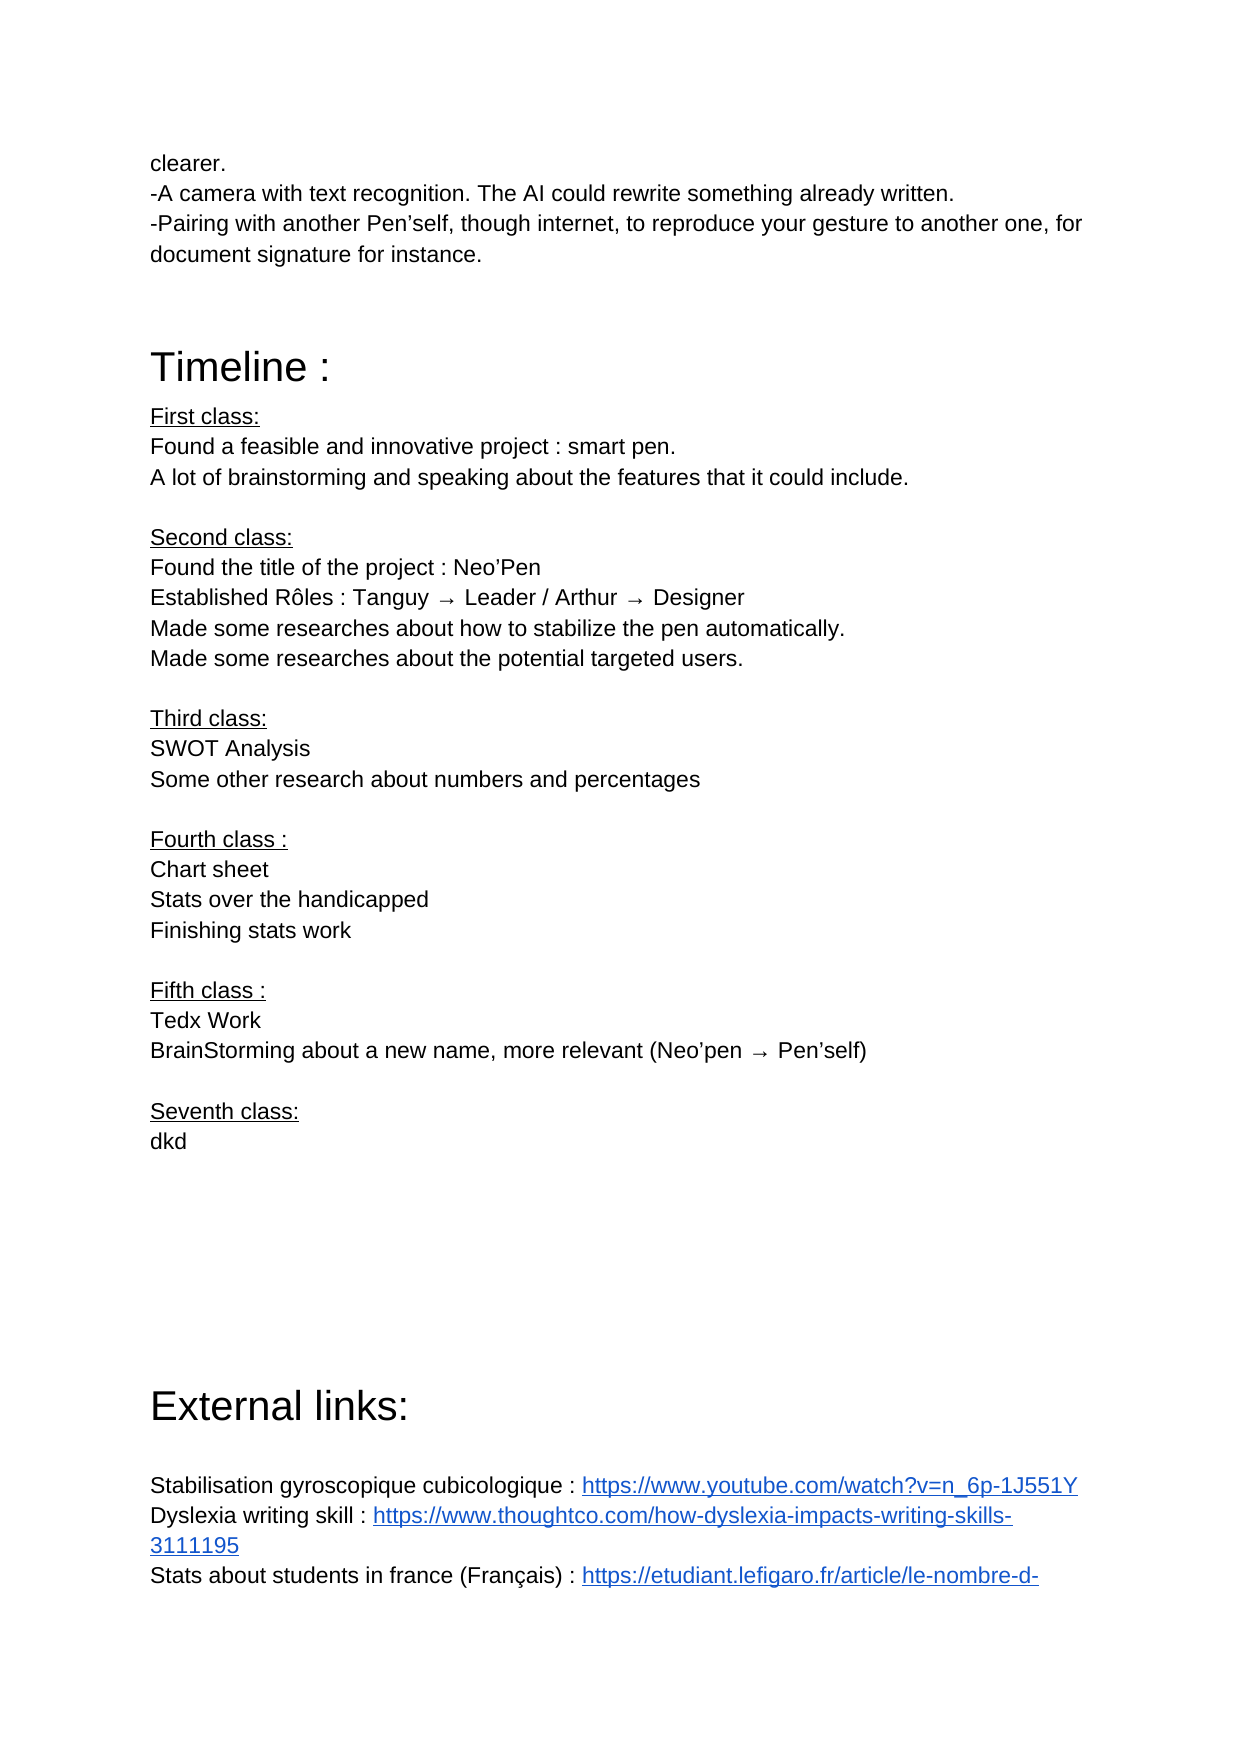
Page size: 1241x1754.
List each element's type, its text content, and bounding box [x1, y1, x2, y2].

text Stats over the handicapped [150, 886, 1090, 913]
text Stabilisation gyroscopique cubicologique : https://www.youtube.com/watch?v=n_6p-1J551Y [150, 1472, 1090, 1498]
subtitle External links: [150, 1381, 1090, 1429]
text Seventh class: [150, 1098, 1090, 1124]
text Some other research about numbers and percentages [150, 766, 1090, 792]
text Found a feasible and innovative project : smart pen. [150, 433, 1090, 460]
text -Pairing with another Pen’self, though internet, to reproduce your gesture to another one, for document signature for instance. [150, 210, 1090, 267]
text Made some researches about the potential targeted users. [150, 645, 1090, 671]
text Dyslexia writing skill : https://www.thoughtco.com/how-dyslexia-impacts-writing-skills-3111195 [150, 1502, 1090, 1559]
text Made some researches about how to stabilize the pen automatically. [150, 614, 1090, 641]
text Chart sheet [150, 856, 1090, 883]
text Fourth class : [150, 826, 1090, 852]
text BrainStorming about a new name, more relevant (Neo’pen → Pen’self) [150, 1037, 1090, 1064]
text Found the title of the project : Neo’Pen [150, 554, 1090, 581]
text Tedx Work [150, 1007, 1090, 1034]
text SWOT Analysis [150, 735, 1090, 762]
text dkd [150, 1128, 1090, 1154]
text Stats about students in france (Français) : https://etudiant.lefigaro.fr/article/le-nombre-d- [150, 1562, 1090, 1589]
text Second class: [150, 524, 1090, 550]
text clearer. [150, 150, 1090, 176]
text Third class: [150, 705, 1090, 732]
text -A camera with text recognition. The AI could rewrite something already written. [150, 180, 1090, 207]
text Finishing stats work [150, 917, 1090, 943]
text Established Rôles : Tanguy → Leader / Arthur → Designer [150, 584, 1090, 611]
subtitle Timeline : [150, 343, 1090, 391]
text Fifth class : [150, 977, 1090, 1003]
text First class: [150, 403, 1090, 429]
text A lot of brainstorming and speaking about the features that it could include. [150, 463, 1090, 490]
